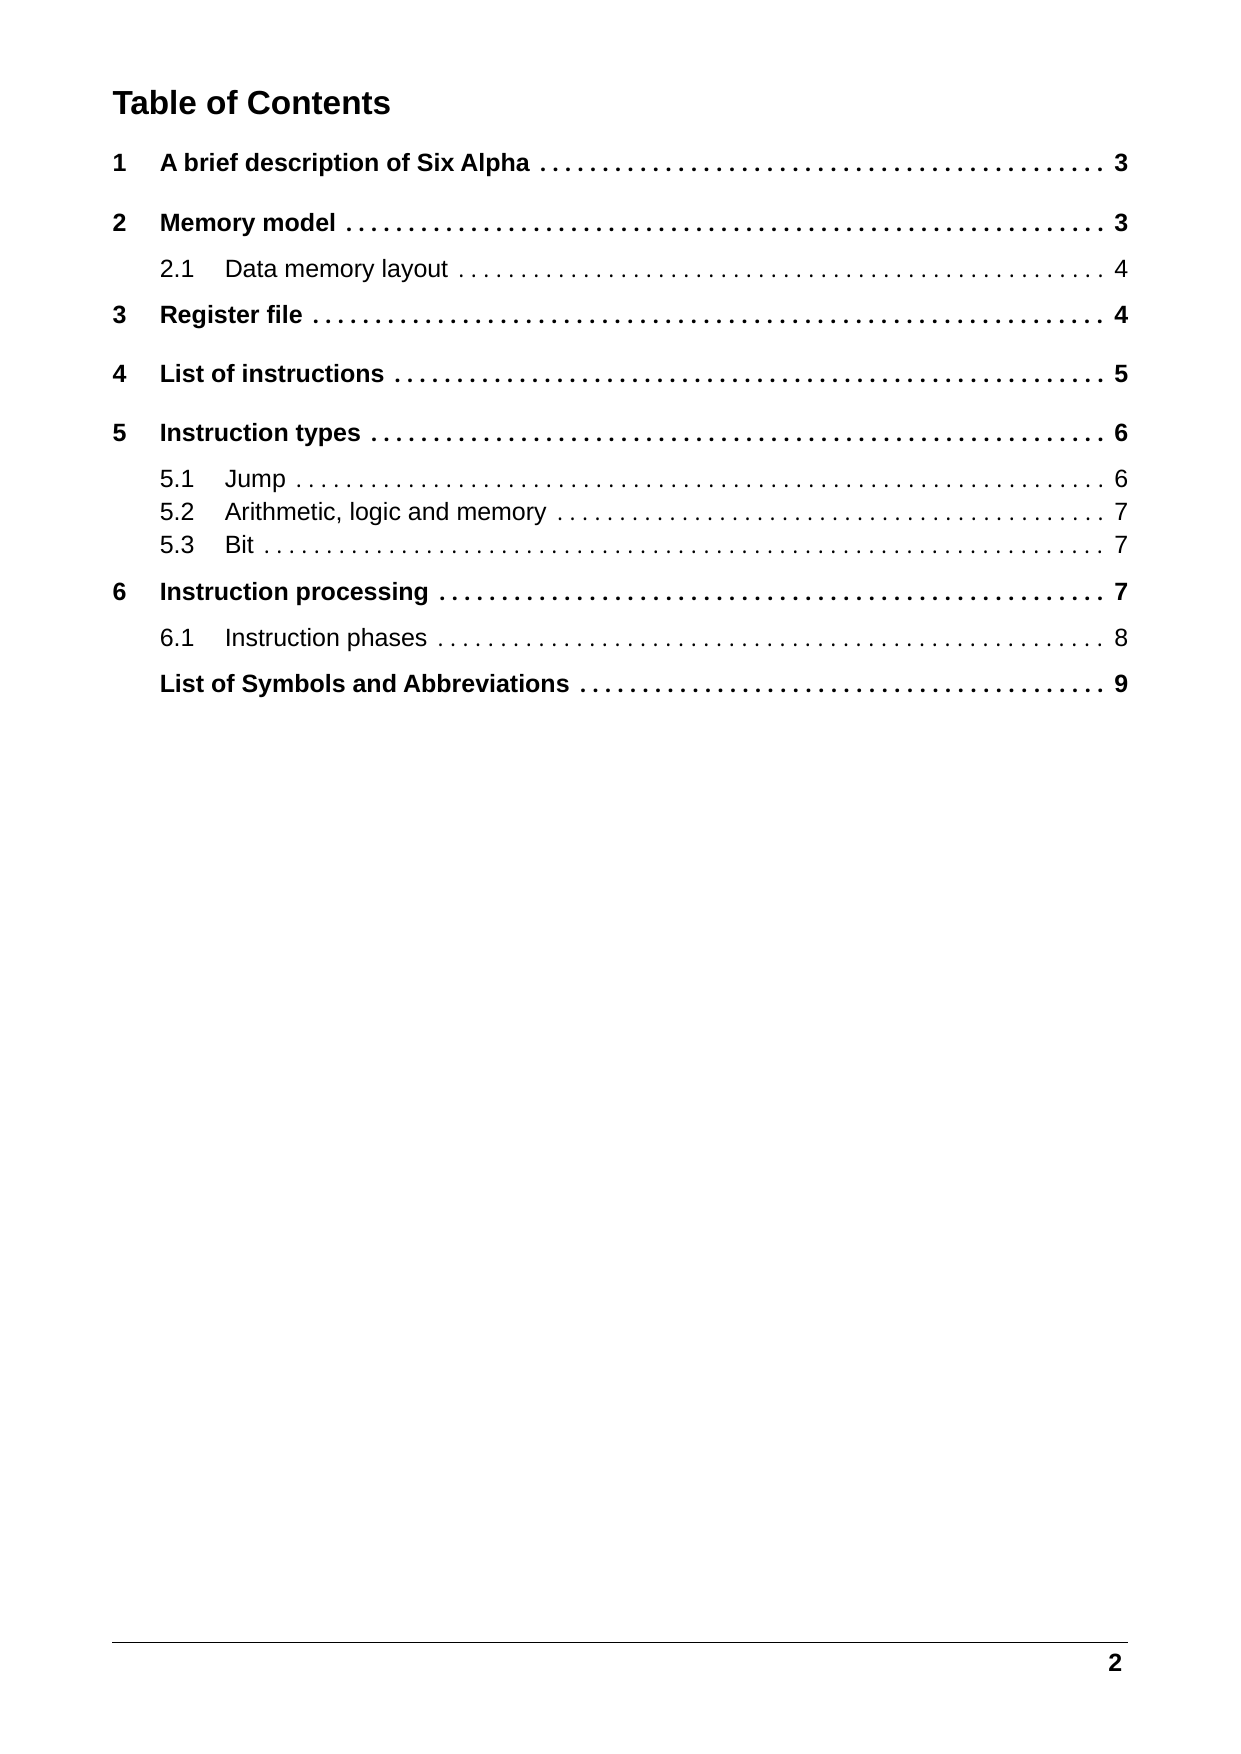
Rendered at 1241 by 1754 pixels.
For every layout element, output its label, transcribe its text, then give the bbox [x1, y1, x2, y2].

text List of Symbols and Abbreviations 9 [112, 669, 1128, 698]
text 3 Register file 4 [112, 300, 1128, 329]
text 6 Instruction processing 7 [112, 577, 1128, 606]
text 2 Memory model 3 [112, 207, 1128, 237]
subtitle Table of Contents [112, 83, 1128, 121]
text 5.2 Arithmetic, logic and memory 7 [159, 497, 1128, 527]
text 2.1 Data memory layout 4 [159, 254, 1128, 283]
text 5.1 Jump 6 [159, 464, 1128, 494]
text 4 List of instructions 5 [112, 359, 1128, 388]
text 6.1 Instruction phases 8 [159, 623, 1128, 652]
text 1 A brief description of Six Alpha 3 [112, 148, 1128, 178]
text 5.3 Bit 7 [159, 531, 1128, 560]
text 5 Instruction types 6 [112, 418, 1128, 448]
